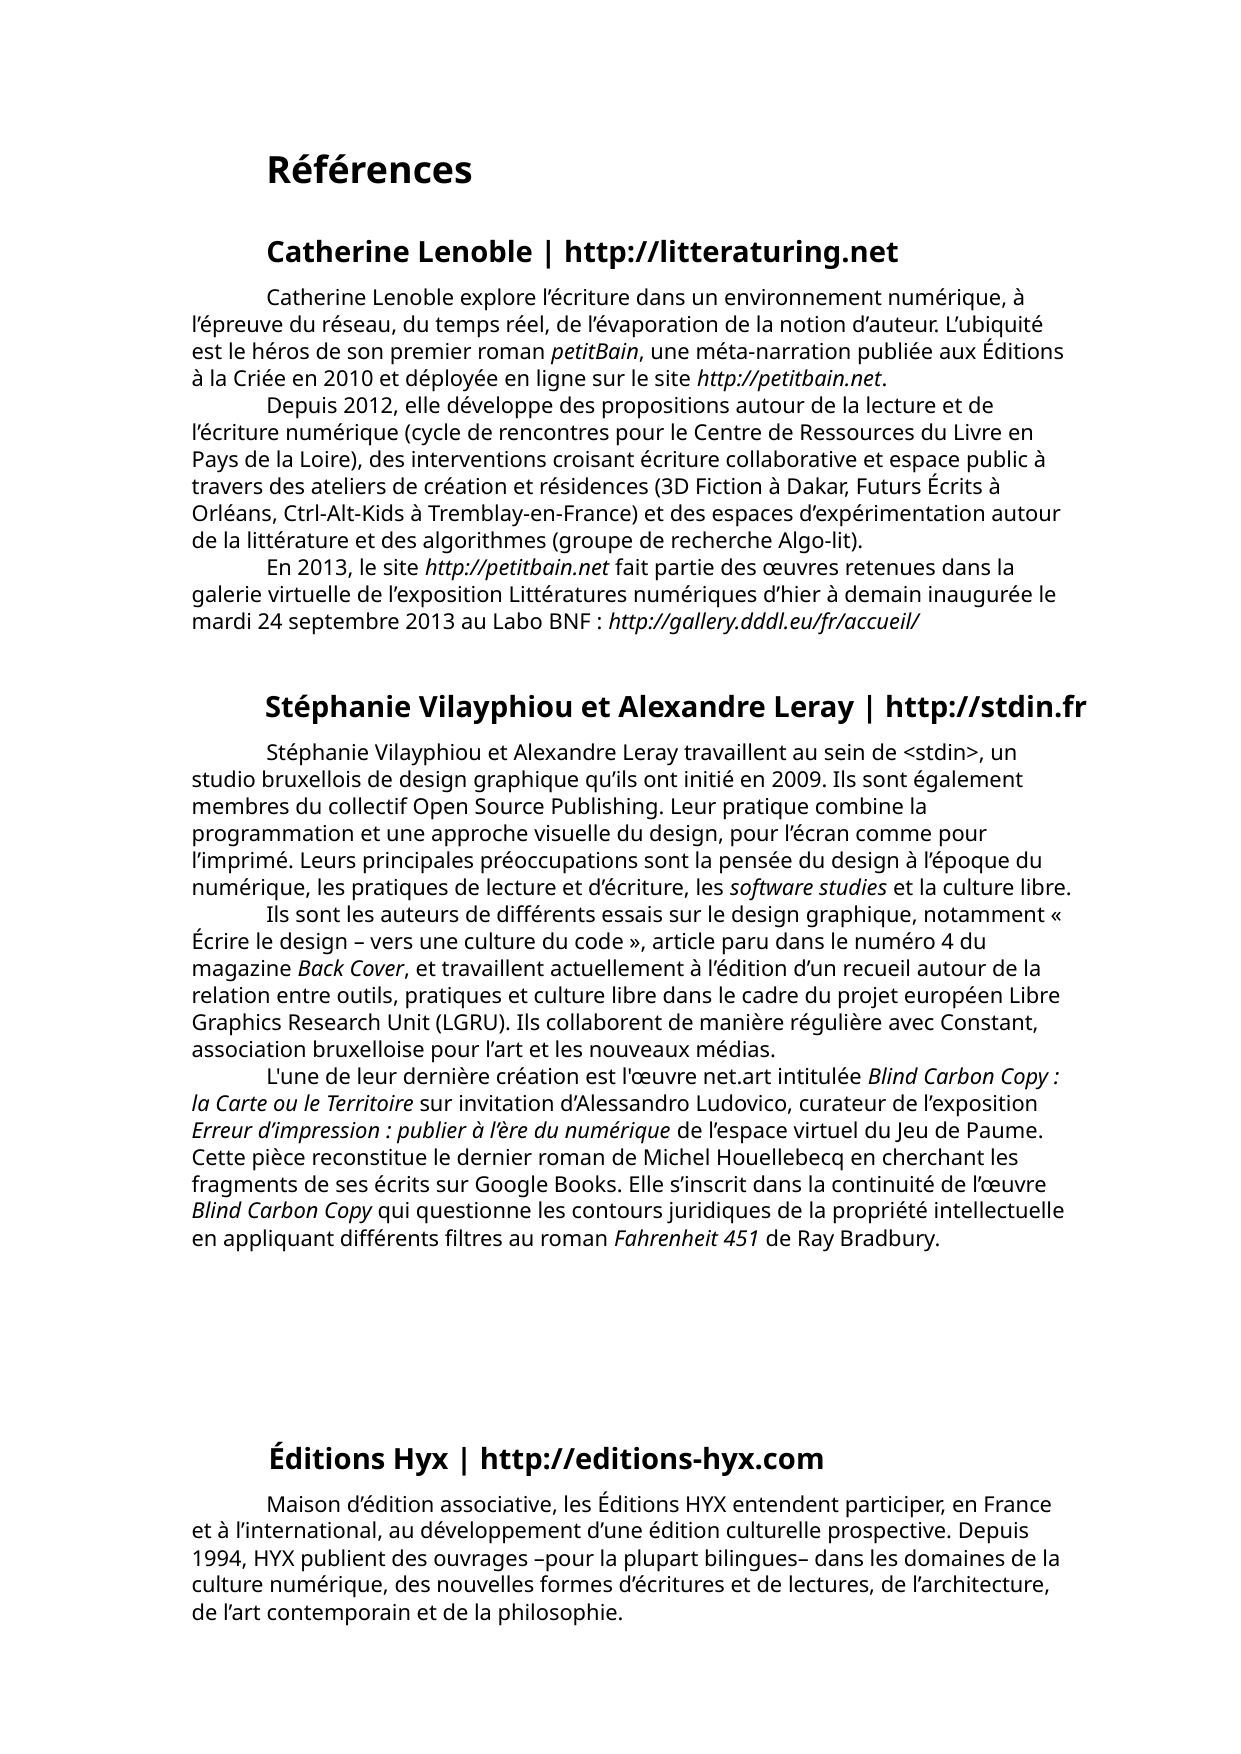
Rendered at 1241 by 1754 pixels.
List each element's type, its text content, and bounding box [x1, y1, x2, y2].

subtitle Catherine Lenoble | http://litteraturing.net [266, 232, 1122, 271]
text Depuis 2012, elle développe des propositions autour de la lecture et de l’écriture numérique (cycle de rencontres pour le Centre de Ressources du Livre en Pays de la Loire), des interventions croisant écriture collaborative et espace public à travers des ateliers de création et résidences (3D Fiction à Dakar, Futurs Écrits à Orléans, Ctrl-Alt-Kids à Tremblay-en-France) et des espaces d’expérimentation autour de la littérature et des algorithmes (groupe de recherche Algo-lit). [191, 392, 1075, 554]
subtitle Éditions Hyx | http://editions-hyx.com [268, 1438, 1122, 1478]
subtitle Stéphanie Vilayphiou et Alexandre Leray | http://stdin.fr [265, 687, 1122, 726]
subtitle Références [266, 143, 1122, 194]
text Ils sont les auteurs de différents essais sur le design graphique, notamment « Écrire le design – vers une culture du code », article paru dans le numéro 4 du magazine Back Cover, et travaillent actuellement à l’édition d’un recueil autour de la relation entre outils, pratiques et culture libre dans le cadre du projet européen Libre Graphics Research Unit (LGRU). Ils collaborent de manière régulière avec Constant, association bruxelloise pour l’art et les nouveaux médias. [191, 901, 1075, 1062]
text Stéphanie Vilayphiou et Alexandre Leray travaillent au sein de <stdin>, un studio bruxellois de design graphique qu’ils ont initié en 2009. Ils sont également membres du collectif Open Source Publishing. Leur pratique combine la programmation et une approche visuelle du design, pour l’écran comme pour l’imprimé. Leurs principales préoccupations sont la pensée du design à l’époque du numérique, les pratiques de lecture et d’écriture, les software studies et la culture libre. [191, 739, 1075, 901]
text L'une de leur dernière création est l'œuvre net.art intitulée Blind Carbon Copy : la Carte ou le Territoire sur invitation d’Alessandro Ludovico, curateur de l’exposition Erreur d’impression : publier à l’ère du numérique de l’espace virtuel du Jeu de Paume. Cette pièce reconstitue le dernier roman de Michel Houellebecq en cherchant les fragments de ses écrits sur Google Books. Elle s’inscrit dans la continuité de l’œuvre Blind Carbon Copy qui questionne les contours juridiques de la propriété intellectuelle en appliquant différents filtres au roman Fahrenheit 451 de Ray Bradbury. [191, 1062, 1075, 1251]
text En 2013, le site http://petitbain.net fait partie des œuvres retenues dans la galerie virtuelle de l’exposition Littératures numériques d’hier à demain inaugurée le mardi 24 septembre 2013 au Labo BNF : http://gallery.dddl.eu/fr/accueil/ [191, 554, 1075, 634]
text Catherine Lenoble explore l’écriture dans un environnement numérique, à l’épreuve du réseau, du temps réel, de l’évaporation de la notion d’auteur. L’ubiquité est le héros de son premier roman petitBain, une méta-narration publiée aux Éditions à la Criée en 2010 et déployée en ligne sur le site http://petitbain.net. [191, 284, 1075, 392]
text Maison d’édition associative, les Éditions HYX entendent participer, en France et à l’international, au développement d’une édition culturelle prospective. Depuis 1994, HYX publient des ouvrages –pour la plupart bilingues– dans les domaines de la culture numérique, des nouvelles formes d’écritures et de lectures, de l’architecture, de l’art contemporain et de la philosophie. [191, 1490, 1075, 1625]
